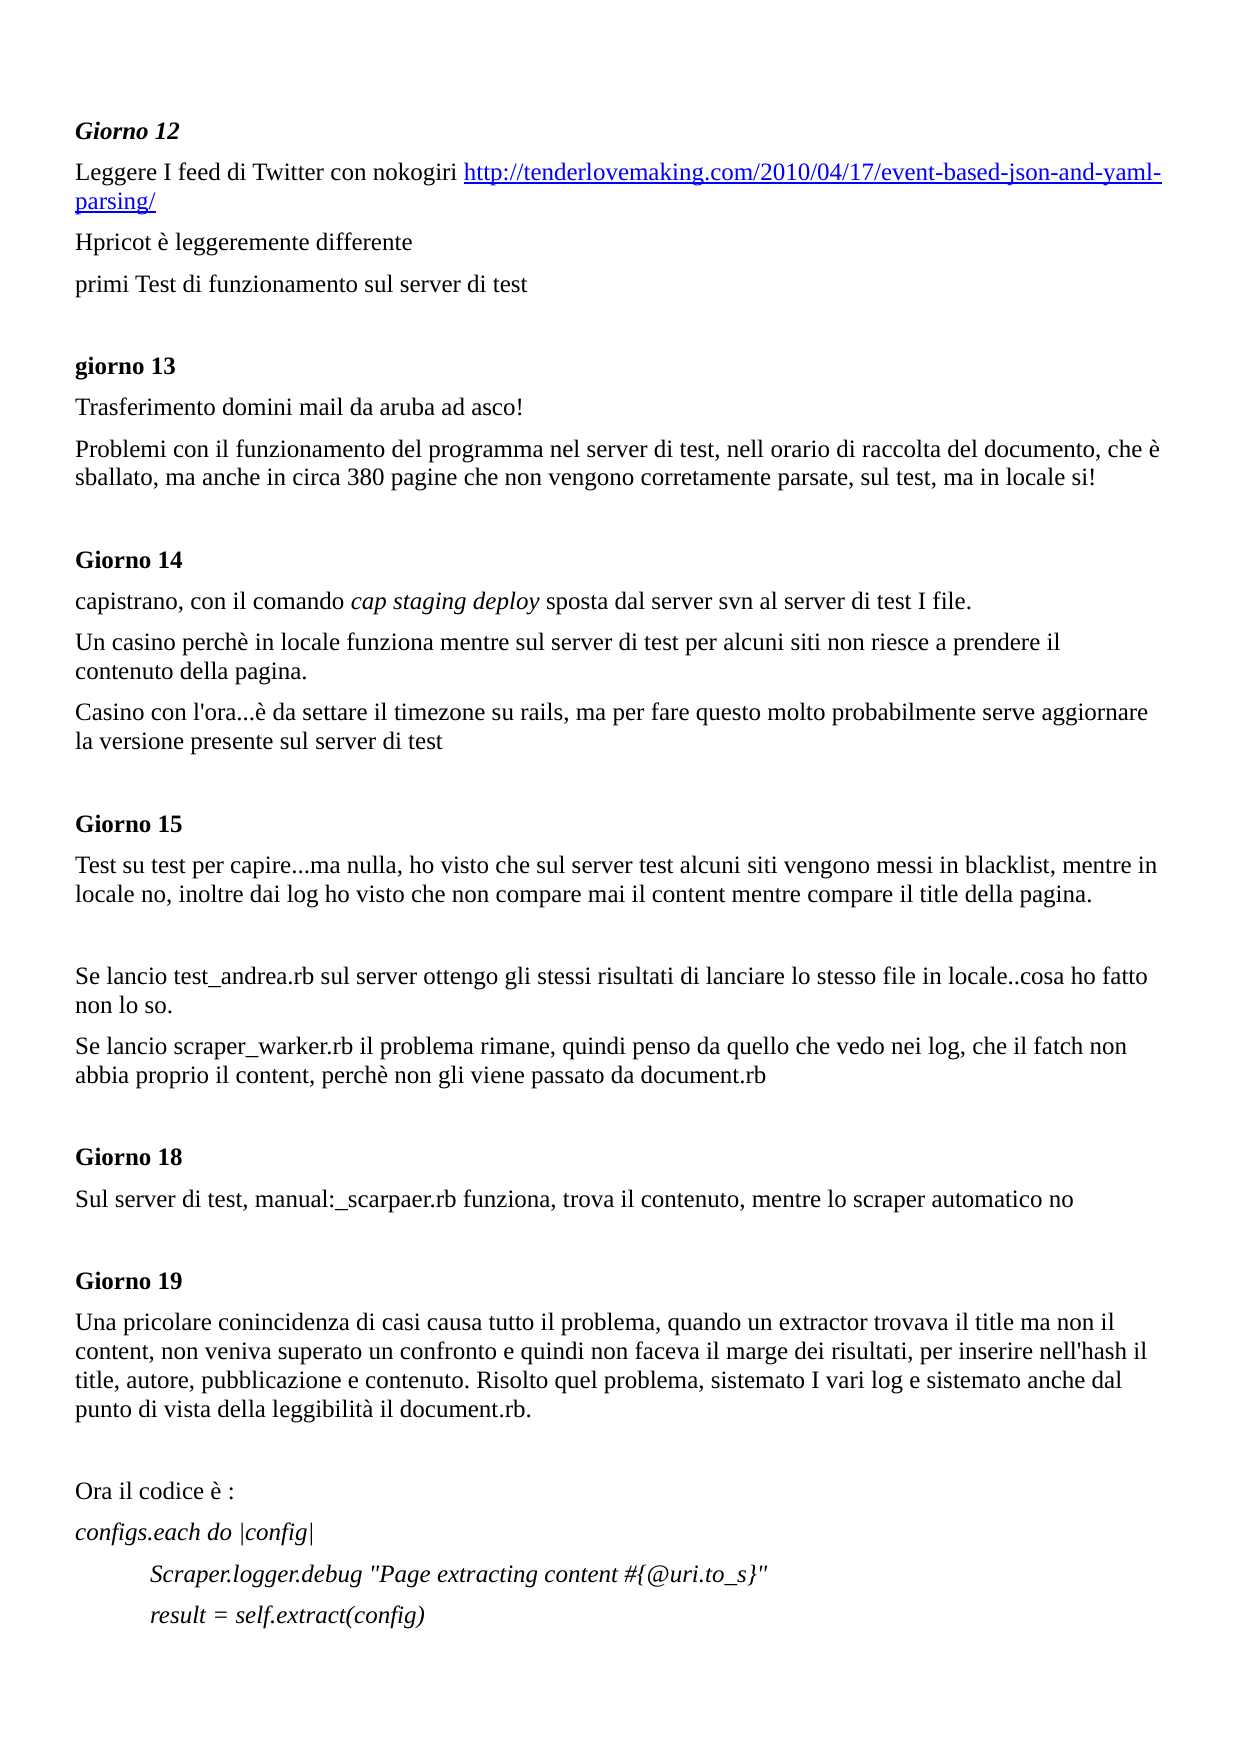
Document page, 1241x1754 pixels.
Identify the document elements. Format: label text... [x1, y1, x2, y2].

text Se lancio scraper_warker.rb il problema rimane, quindi penso da quello che vedo nei log, che il fatch non abbia proprio il content, perchè non gli viene passato da document.rb [75, 1031, 1162, 1089]
text Problemi con il funzionamento del programma nel server di test, nell orario di raccolta del documento, che è sballato, ma anche in circa 380 pagine che non vengono corretamente parsate, sul test, ma in locale si! [75, 434, 1162, 491]
text Giorno 19 [75, 1266, 1162, 1295]
text configs.each do |config| [75, 1517, 1162, 1546]
text Scraper.logger.debug "Page extracting content #{@uri.to_s}" [75, 1559, 1162, 1587]
text Ora il codice è : [75, 1476, 1162, 1505]
text Giorno 14 [75, 545, 1162, 574]
text primi Test di funzionamento sul server di test [75, 269, 1162, 297]
text Giorno 15 [75, 809, 1162, 837]
text Una pricolare conincidenza di casi causa tutto il problema, quando un extractor trovava il title ma non il content, non veniva superato un confronto e quindi non faceva il marge dei risultati, per inserire nell'hash il title, autore, pubblicazione e contenuto. Risolto quel problema, sistemato I vari log e sistemato anche dal punto di vista della leggibilità il document.rb. [75, 1307, 1162, 1422]
text giorno 13 [75, 351, 1162, 380]
text Se lancio test_andrea.rb sul server ottengo gli stessi risultati di lanciare lo stesso file in locale..cosa ho fatto non lo so. [75, 961, 1162, 1019]
text Giorno 12 [75, 116, 1162, 145]
text Sul server di test, manual:_scarpaer.rb funziona, trova il contenuto, mentre lo scraper automatico no [75, 1184, 1162, 1212]
text Un casino perchè in locale funziona mentre sul server di test per alcuni siti non riesce a prendere il contenuto della pagina. [75, 627, 1162, 685]
text Leggere I feed di Twitter con nokogiri http://tenderlovemaking.com/2010/04/17/event-based-json-and-yaml-parsing/ [75, 157, 1162, 215]
text Trasferimento domini mail da aruba ad asco! [75, 392, 1162, 421]
text Giorno 18 [75, 1142, 1162, 1171]
text Hpricot è leggeremente differente [75, 227, 1162, 256]
text Casino con l'ora...è da settare il timezone su rails, ma per fare questo molto probabilmente serve aggiornare la versione presente sul server di test [75, 697, 1162, 755]
text Test su test per capire...ma nulla, ho visto che sul server test alcuni siti vengono messi in blacklist, mentre in locale no, inoltre dai log ho visto che non compare mai il content mentre compare il title della pagina. [75, 850, 1162, 907]
text result = self.extract(config) [75, 1600, 1162, 1629]
text capistrano, con il comando cap staging deploy sposta dal server svn al server di test I file. [75, 586, 1162, 615]
